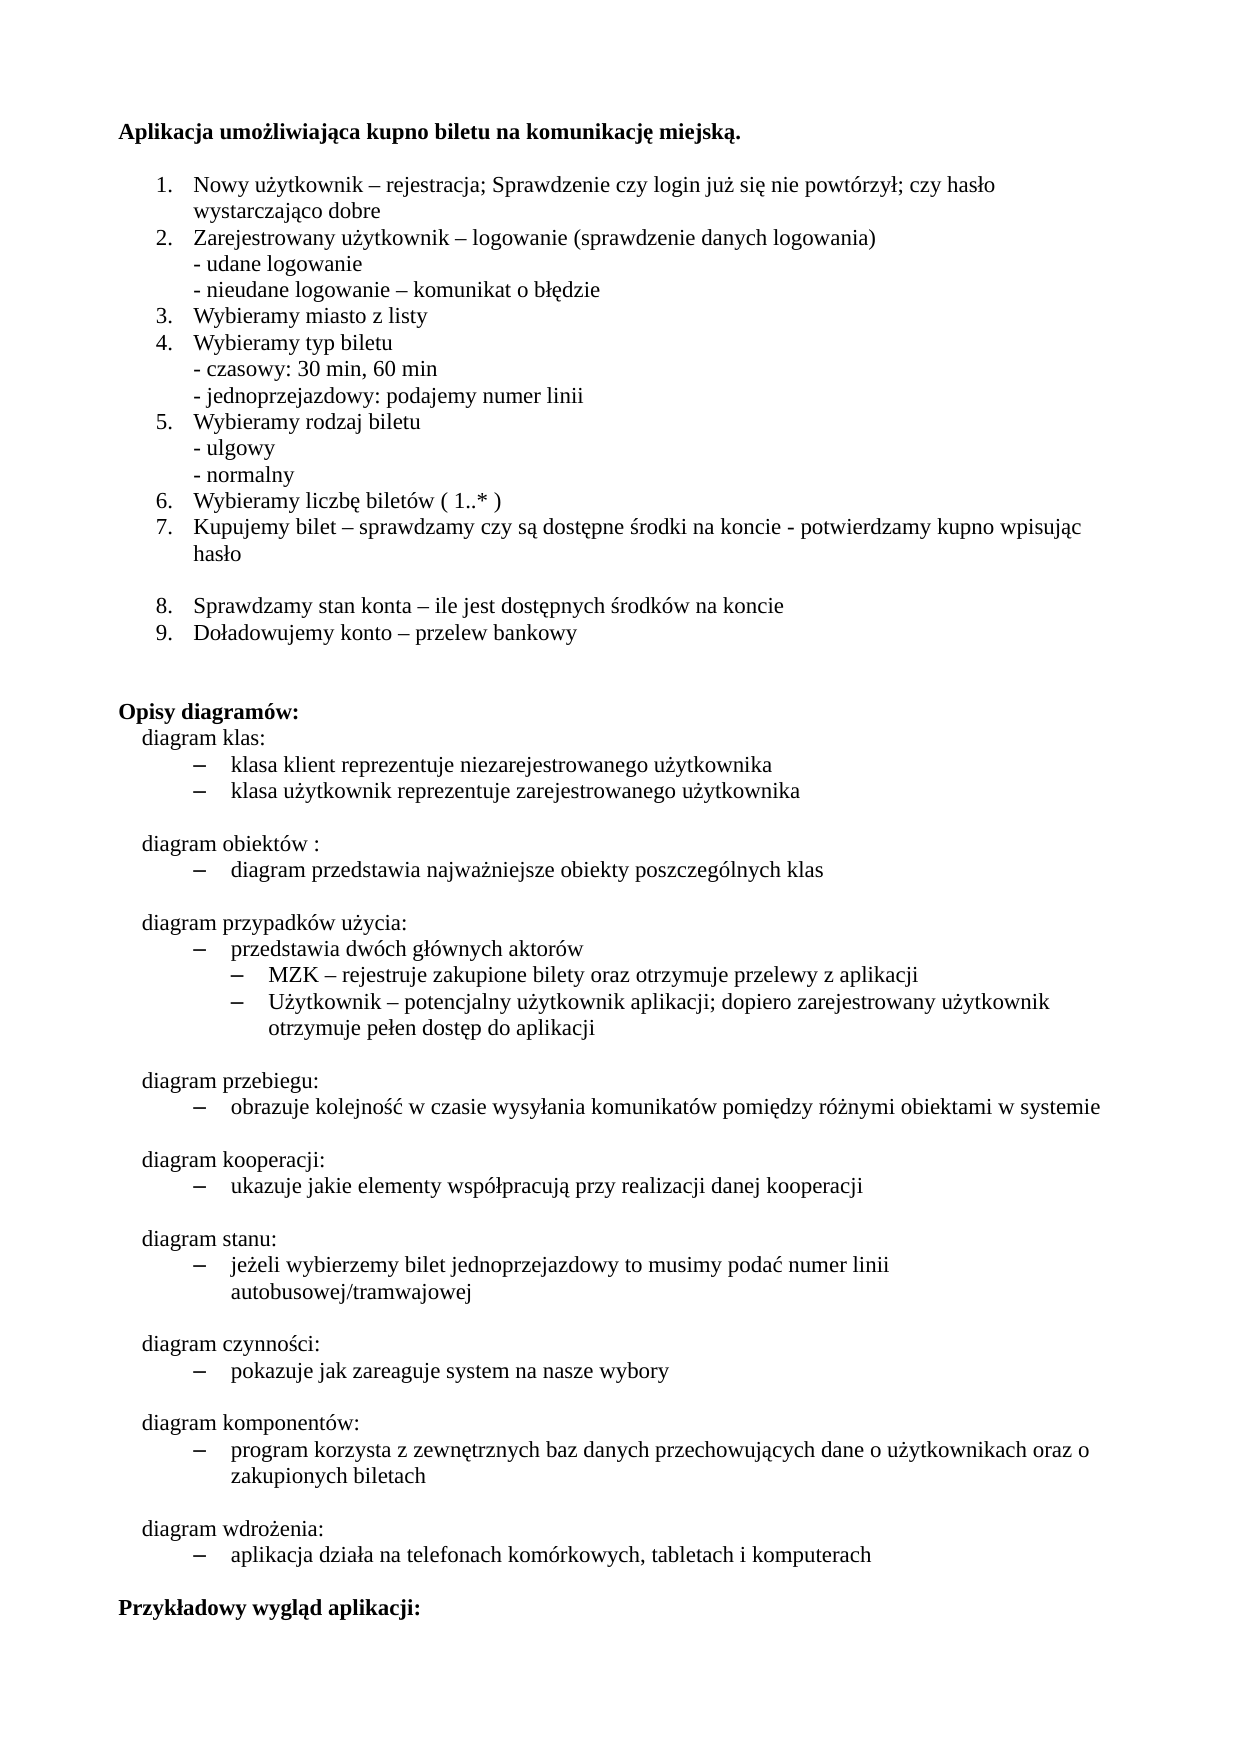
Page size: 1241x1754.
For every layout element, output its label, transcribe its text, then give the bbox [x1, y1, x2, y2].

list jeżeli wybierzemy bilet jednoprzejazdowy to musimy podać numer linii autobusowej/tramwajowej [193, 1251, 1122, 1304]
list - ulgowy [156, 434, 1122, 461]
list Wybieramy rodzaj biletu [156, 408, 1122, 434]
list Wybieramy liczbę biletów ( 1..* ) [156, 487, 1122, 513]
text  diagram stanu: [118, 1225, 1122, 1251]
list MZK – rejestruje zakupione bilety oraz otrzymuje przelewy z aplikacji [231, 961, 1122, 988]
list - czasowy: 30 min, 60 min [156, 355, 1122, 382]
list - jednoprzejazdowy: podajemy numer linii [156, 382, 1122, 408]
list - udane logowanie [156, 250, 1122, 276]
list ukazuje jakie elementy współpracują przy realizacji danej kooperacji [193, 1172, 1122, 1199]
list klasa użytkownik reprezentuje zarejestrowanego użytkownika [193, 777, 1122, 803]
list program korzysta z zewnętrznych baz danych przechowujących dane o użytkownikach oraz o zakupionych biletach [193, 1436, 1122, 1488]
list Nowy użytkownik – rejestracja; Sprawdzenie czy login już się nie powtórzył; czy hasło wystarczająco dobre [156, 171, 1122, 223]
list obrazuje kolejność w czasie wysyłania komunikatów pomiędzy różnymi obiektami w systemie [193, 1093, 1122, 1119]
list Użytkownik – potencjalny użytkownik aplikacji; dopiero zarejestrowany użytkownik otrzymuje pełen dostęp do aplikacji [231, 988, 1122, 1041]
list pokazuje jak zareaguje system na nasze wybory [193, 1357, 1122, 1383]
list Zarejestrowany użytkownik – logowanie (sprawdzenie danych logowania) [156, 223, 1122, 250]
text Przykładowy wygląd aplikacji: [118, 1594, 1122, 1620]
text  diagram przypadków użycia: [118, 909, 1122, 935]
text  diagram kooperacji: [118, 1146, 1122, 1172]
list klasa klient reprezentuje niezarejestrowanego użytkownika [193, 751, 1122, 777]
text  diagram czynności: [118, 1330, 1122, 1357]
list - normalny [156, 461, 1122, 487]
text  diagram klas: [118, 724, 1122, 751]
text  diagram komponentów: [118, 1409, 1122, 1436]
list diagram przedstawia najważniejsze obiekty poszczególnych klas [193, 856, 1122, 882]
list Kupujemy bilet – sprawdzamy czy są dostępne środki na koncie - potwierdzamy kupno wpisując hasło [156, 513, 1122, 566]
text  diagram przebiegu: [118, 1067, 1122, 1093]
list - nieudane logowanie – komunikat o błędzie [156, 276, 1122, 303]
list Wybieramy miasto z listy [156, 303, 1122, 329]
text  diagram obiektów : [118, 830, 1122, 856]
list Wybieramy typ biletu [156, 329, 1122, 355]
text  diagram wdrożenia: [118, 1515, 1122, 1541]
list Sprawdzamy stan konta – ile jest dostępnych środków na koncie [156, 592, 1122, 619]
text Opisy diagramów: [118, 698, 1122, 724]
text Aplikacja umożliwiająca kupno biletu na komunikację miejską. [118, 118, 1122, 144]
list Doładowujemy konto – przelew bankowy [156, 619, 1122, 645]
list aplikacja działa na telefonach komórkowych, tabletach i komputerach [193, 1541, 1122, 1568]
list przedstawia dwóch głównych aktorów [193, 935, 1122, 961]
